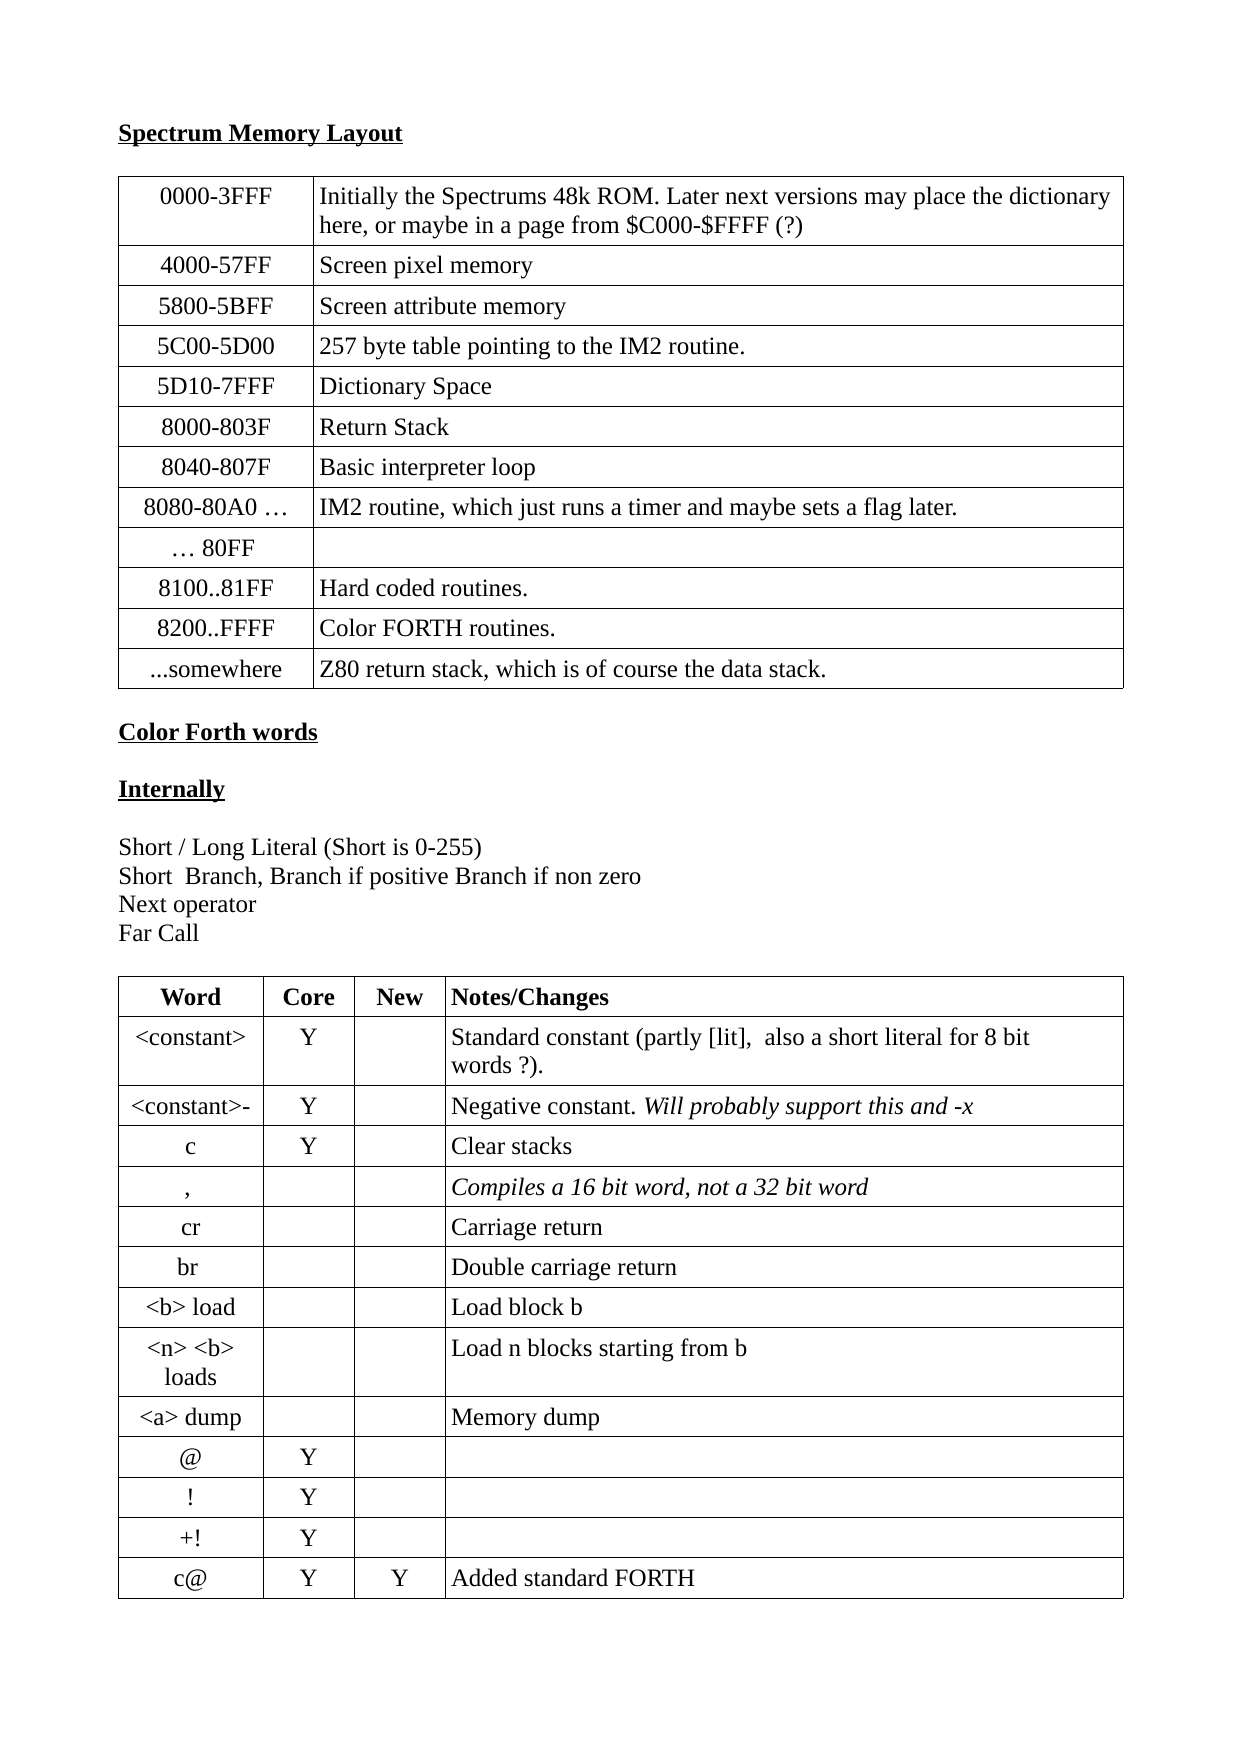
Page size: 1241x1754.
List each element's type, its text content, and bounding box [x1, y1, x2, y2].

table_cell Screen pixel memory [314, 246, 1123, 285]
table_cell <b> load [119, 1288, 263, 1327]
table_cell [264, 1167, 354, 1206]
table_cell 5800-5BFF [119, 286, 313, 325]
table_header Core [264, 977, 354, 1016]
table_cell Hard coded routines. [314, 568, 1123, 607]
table_cell [446, 1518, 1123, 1557]
table_cell 4000-57FF [119, 246, 313, 285]
table_header Notes/Changes [446, 977, 1123, 1016]
table_cell Dictionary Space [314, 367, 1123, 406]
table_cell 8080-80A0 … [119, 488, 313, 527]
table_cell Memory dump [446, 1397, 1123, 1436]
table_cell [355, 1126, 445, 1166]
table_cell [355, 1288, 445, 1327]
table_cell Standard constant (partly [lit], also a short literal for 8 bit words ?). [446, 1017, 1123, 1085]
table_cell [446, 1437, 1123, 1477]
table_cell <constant> [119, 1017, 263, 1085]
table_cell Added standard FORTH [446, 1558, 1123, 1598]
table_header 0000-3FFF [119, 177, 313, 245]
table_cell <a> dump [119, 1397, 263, 1436]
table_cell [355, 1207, 445, 1246]
table_cell Load block b [446, 1288, 1123, 1327]
text Internally [118, 774, 1122, 803]
table_cell Screen attribute memory [314, 286, 1123, 325]
table_cell [355, 1397, 445, 1436]
table_cell Y [264, 1558, 354, 1598]
table_cell Y [264, 1518, 354, 1557]
table_cell @ [119, 1437, 263, 1477]
table_cell , [119, 1167, 263, 1206]
table_cell Double carriage return [446, 1247, 1123, 1287]
table_cell [355, 1247, 445, 1287]
table_cell c@ [119, 1558, 263, 1598]
table_cell +! [119, 1518, 263, 1557]
table_cell [264, 1397, 354, 1436]
table_cell cr [119, 1207, 263, 1246]
table_cell [264, 1288, 354, 1327]
table_cell Color FORTH routines. [314, 609, 1123, 648]
table_header Word [119, 977, 263, 1016]
table_cell 8100..81FF [119, 568, 313, 607]
table_cell [264, 1328, 354, 1396]
table_cell Clear stacks [446, 1126, 1123, 1166]
table_cell Y [264, 1478, 354, 1517]
table_cell 8000-803F [119, 407, 313, 446]
table_cell 5C00-5D00 [119, 326, 313, 366]
table_cell ...somewhere [119, 649, 313, 688]
table_cell [355, 1017, 445, 1085]
table_cell [314, 528, 1123, 567]
table_cell Z80 return stack, which is of course the data stack. [314, 649, 1123, 688]
text Short Branch, Branch if positive Branch if non zero [118, 861, 1122, 889]
table_header Initially the Spectrums 48k ROM. Later next versions may place the dictionary here, or maybe in a page from $C000-$FFFF (?) [314, 177, 1123, 245]
table_cell [446, 1478, 1123, 1517]
table_cell Y [264, 1437, 354, 1477]
table_cell [355, 1437, 445, 1477]
table_cell [355, 1167, 445, 1206]
table_cell Load n blocks starting from b [446, 1328, 1123, 1396]
table_cell [264, 1207, 354, 1246]
table_cell 8040-807F [119, 447, 313, 487]
table_cell [264, 1247, 354, 1287]
table_cell Y [355, 1558, 445, 1598]
table_cell [355, 1328, 445, 1396]
table_cell [355, 1086, 445, 1125]
table_cell Negative constant. Will probably support this and -x [446, 1086, 1123, 1125]
table_cell <n> <b> loads [119, 1328, 263, 1396]
text Next operator [118, 889, 1122, 918]
table_cell ! [119, 1478, 263, 1517]
table_cell 5D10-7FFF [119, 367, 313, 406]
table_cell Compiles a 16 bit word, not a 32 bit word [446, 1167, 1123, 1206]
table_cell br [119, 1247, 263, 1287]
text Far Call [118, 918, 1122, 947]
table_cell … 80FF [119, 528, 313, 567]
table_cell [355, 1478, 445, 1517]
text Short / Long Literal (Short is 0-255) [118, 832, 1122, 861]
table_cell Y [264, 1017, 354, 1085]
table_cell 257 byte table pointing to the IM2 routine. [314, 326, 1123, 366]
table_cell c [119, 1126, 263, 1166]
table_cell Basic interpreter loop [314, 447, 1123, 487]
table_cell Y [264, 1126, 354, 1166]
table_cell <constant>- [119, 1086, 263, 1125]
table_cell Y [264, 1086, 354, 1125]
text Spectrum Memory Layout [118, 118, 1122, 147]
table_cell IM2 routine, which just runs a timer and maybe sets a flag later. [314, 488, 1123, 527]
table_cell 8200..FFFF [119, 609, 313, 648]
table_header New [355, 977, 445, 1016]
text Color Forth words [118, 717, 1122, 746]
table_cell [355, 1518, 445, 1557]
table_cell Carriage return [446, 1207, 1123, 1246]
table_cell Return Stack [314, 407, 1123, 446]
